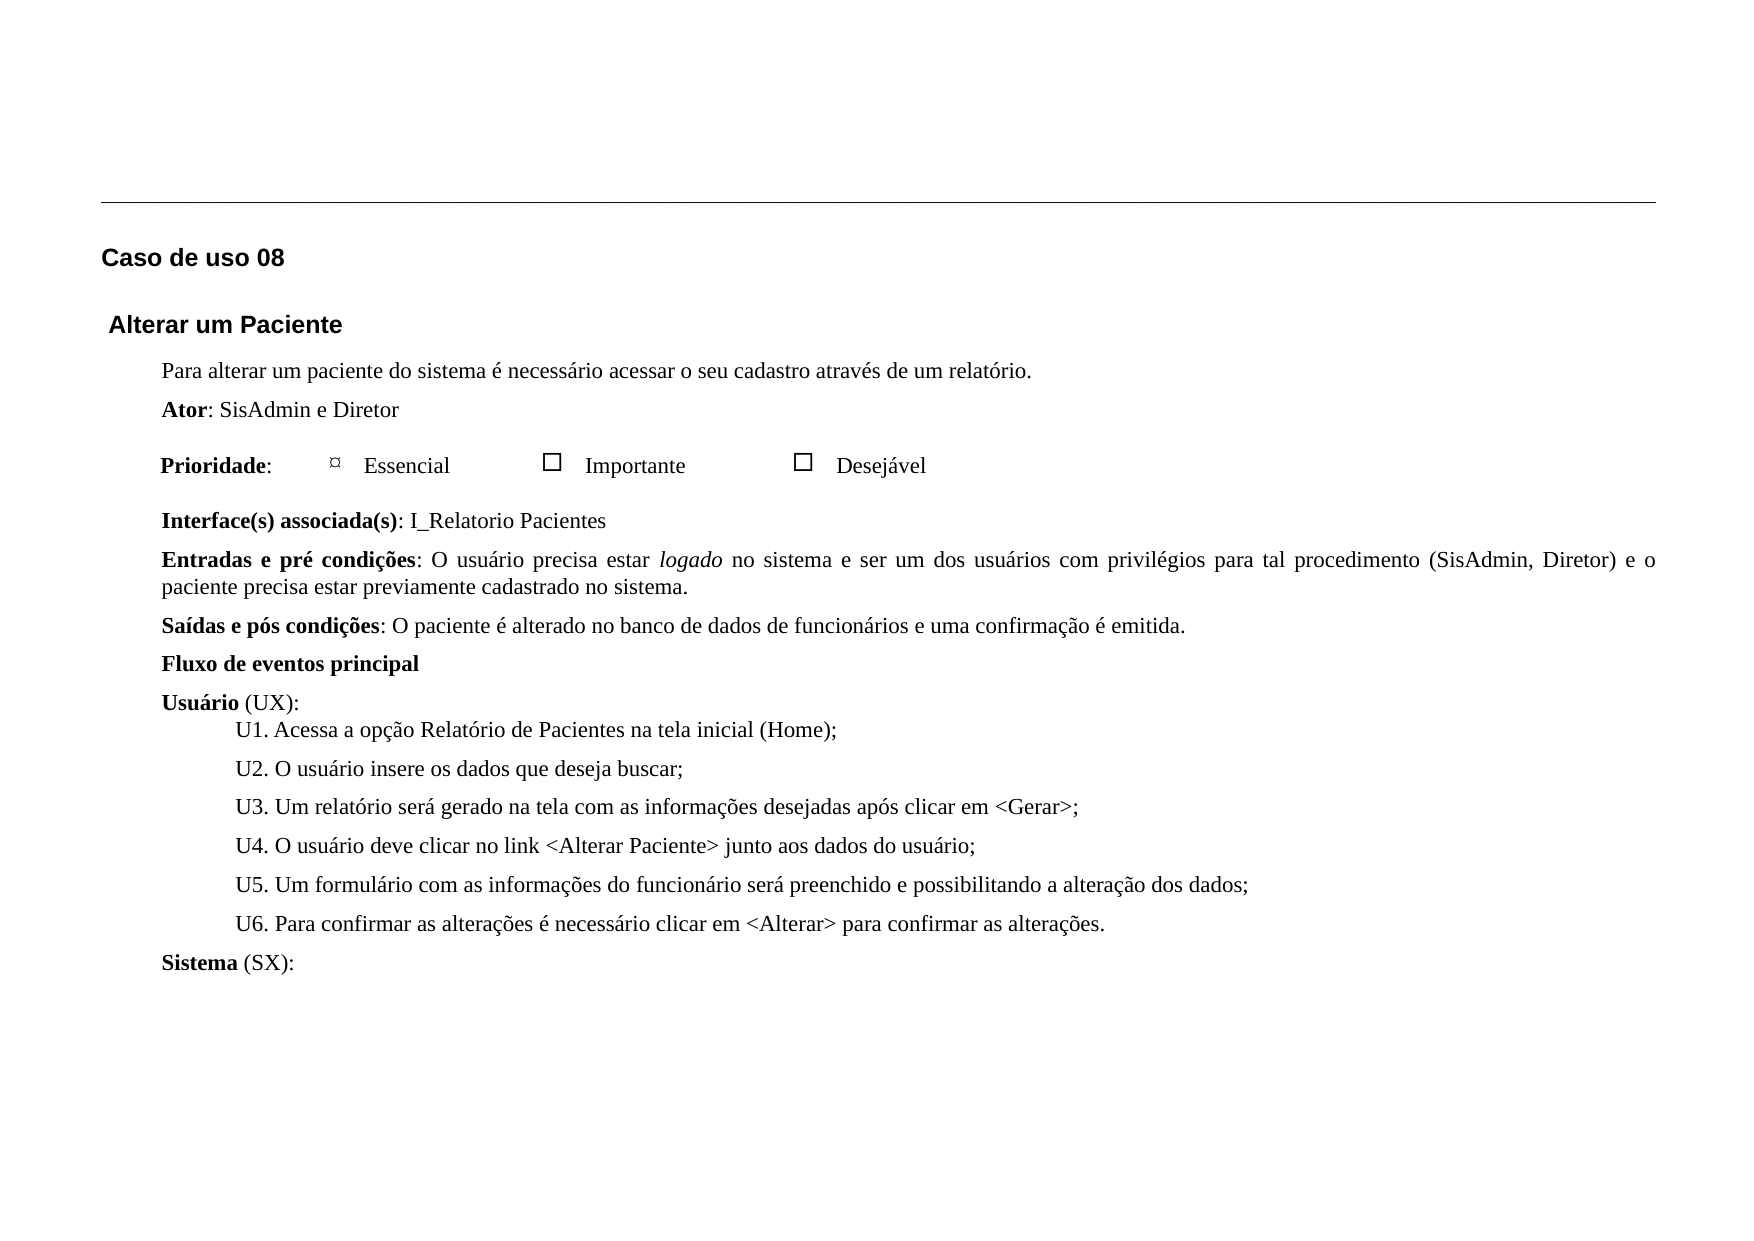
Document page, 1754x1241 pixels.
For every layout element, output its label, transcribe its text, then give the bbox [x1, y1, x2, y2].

table_header x [308, 429, 352, 501]
table_header  [529, 429, 574, 501]
table_header Importante [574, 429, 780, 501]
text Saídas e pós condições: O paciente é alterado no banco de dados de funcionários e uma confirmação é emitida. [161, 612, 1659, 638]
text Caso de uso 08 [101, 243, 1659, 272]
text Ator: SisAdmin e Diretor [161, 396, 1659, 422]
text Usuário (UX): U1. Acessa a opção Relatório de Pacientes na tela inicial (Home); [161, 689, 1659, 742]
text ________________________________________________________________________________________________________________ [101, 177, 1659, 206]
text U6. Para confirmar as alterações é necessário clicar em <Alterar> para confirmar as alterações. [161, 910, 1659, 936]
table_header Desejável [825, 429, 968, 501]
text U3. Um relatório será gerado na tela com as informações desejadas após clicar em <Gerar>; [161, 793, 1659, 820]
text Entradas e pré condições: O usuário precisa estar logado no sistema e ser um dos usuários com privilégios para tal procedimento (SisAdmin, Diretor) e o paciente precisa estar previamente cadastrado no sistema. [161, 546, 1659, 599]
table_header Prioridade: [146, 429, 308, 501]
table_header  [780, 429, 825, 501]
text Interface(s) associada(s): I_Relatorio Pacientes [161, 508, 1659, 534]
text Alterar um Paciente [101, 310, 1659, 338]
text Fluxo de eventos principal [161, 651, 1659, 677]
text Para alterar um paciente do sistema é necessário acessar o seu cadastro através de um relatório. [161, 357, 1659, 383]
text U5. Um formulário com as informações do funcionário será preenchido e possibilitando a alteração dos dados; [161, 871, 1659, 897]
table_header Essencial [352, 429, 529, 501]
text Sistema (SX): [161, 949, 1659, 975]
text U4. O usuário deve clicar no link <Alterar Paciente> junto aos dados do usuário; [161, 832, 1659, 859]
text U2. O usuário insere os dados que deseja buscar; [161, 754, 1659, 781]
